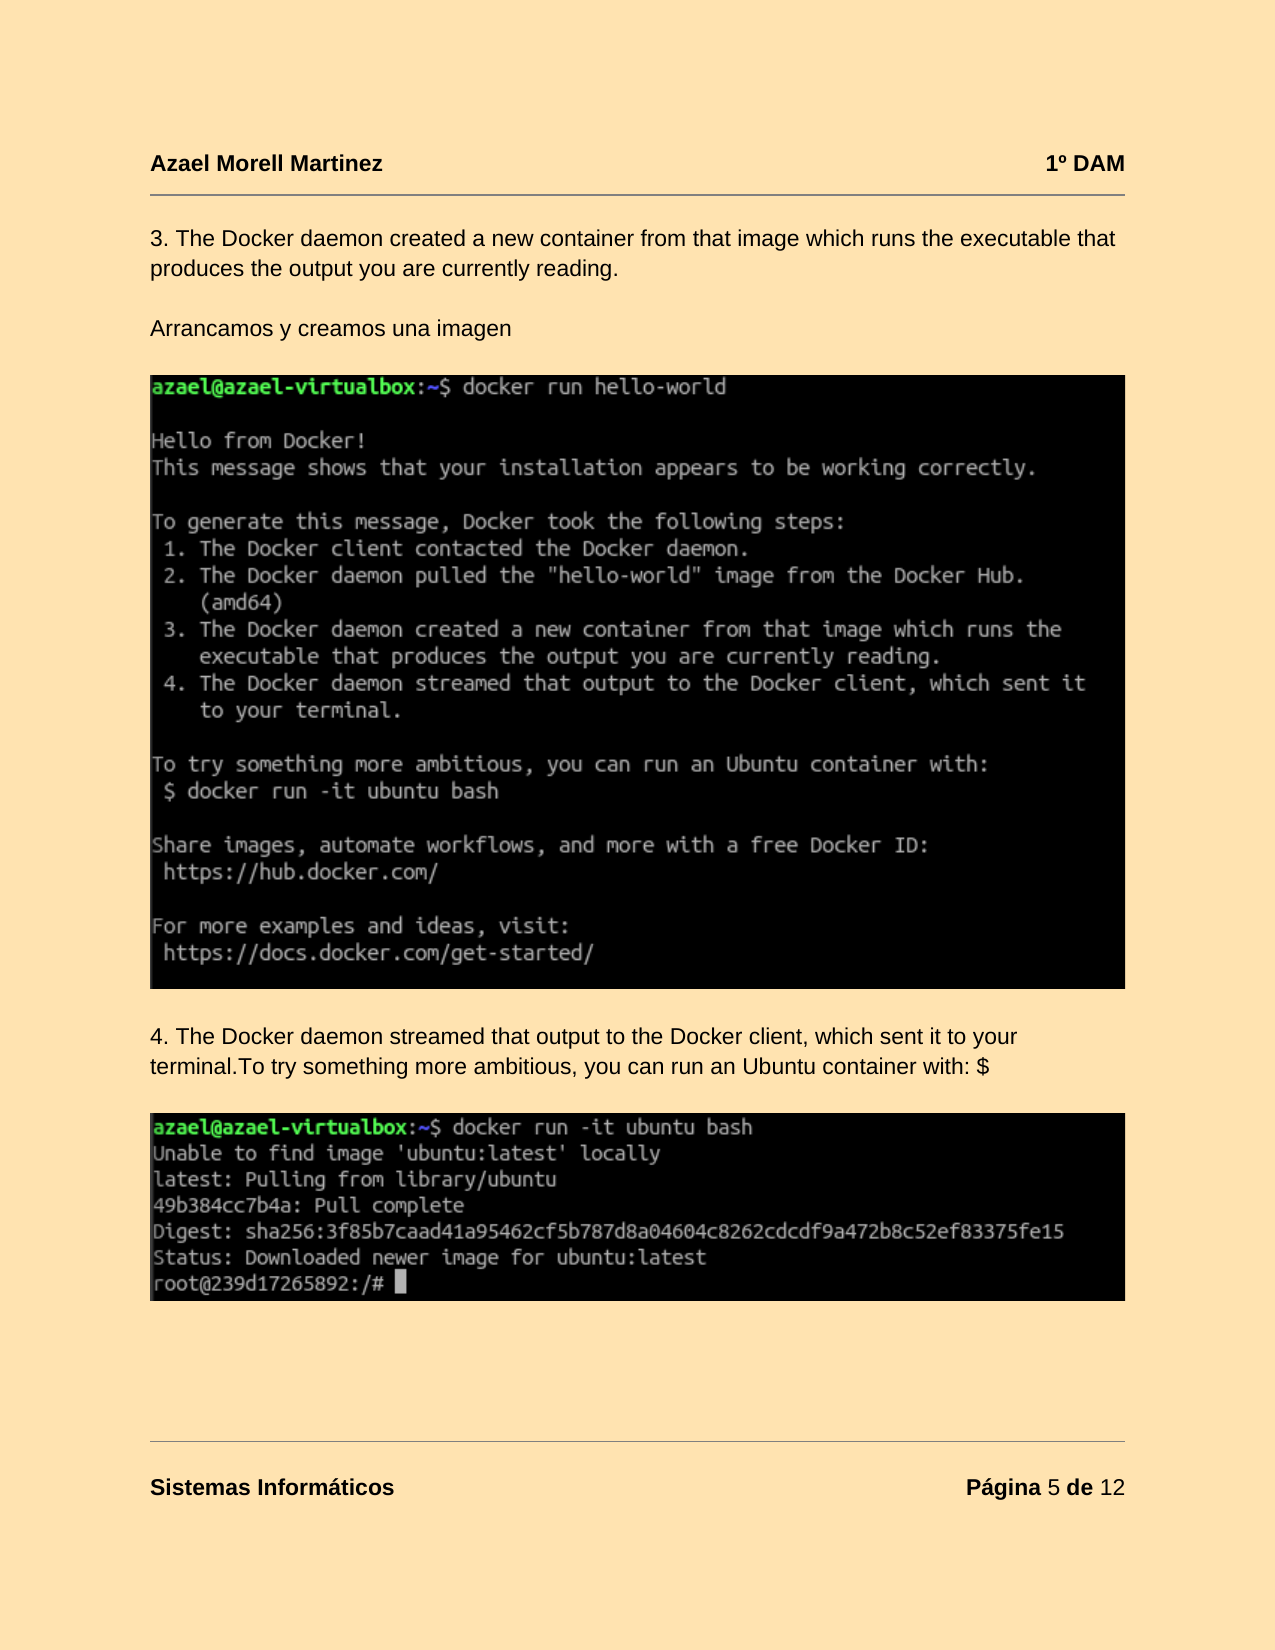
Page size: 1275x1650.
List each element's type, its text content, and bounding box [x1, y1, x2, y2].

picture [150, 1113, 1125, 1301]
text 4. The Docker daemon streamed that output to the Docker client, which sent it to your terminal.To try something more ambitious, you can run an Ubuntu container with: $ [150, 1023, 1125, 1079]
picture [150, 375, 1125, 989]
text Arrancamos y creamos una imagen [150, 315, 1125, 341]
text 3. The Docker daemon created a new container from that image which runs the executable that produces the output you are currently reading. [150, 224, 1125, 281]
